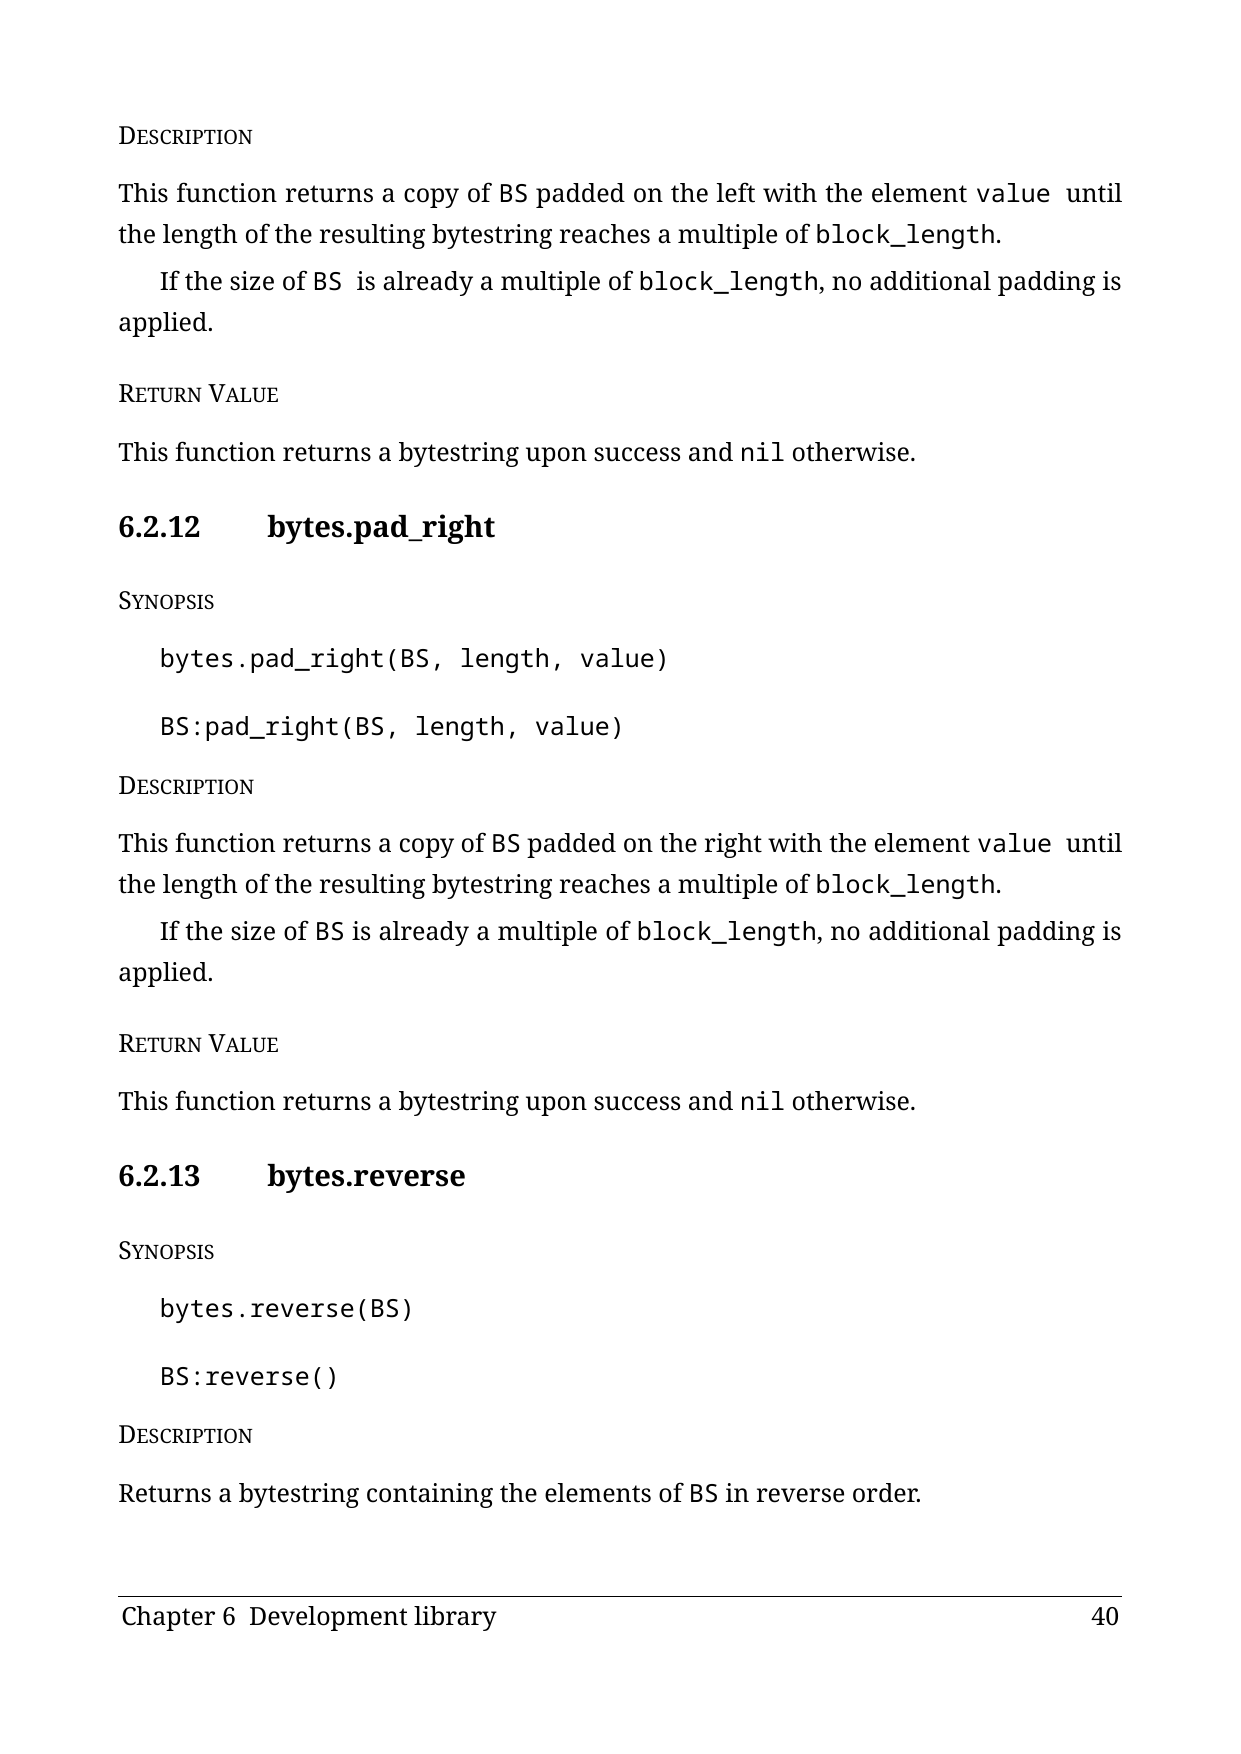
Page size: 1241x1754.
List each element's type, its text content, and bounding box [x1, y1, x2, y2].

text BS:reverse() [159, 1358, 1122, 1393]
text If the size of BS is already a multiple of block_length, no additional padding is applied. [118, 913, 1122, 988]
text bytes.pad_right(BS, length, value) [159, 641, 1122, 675]
subtitle Description [118, 118, 1122, 152]
text If the size of BS is already a multiple of block_length, no additional padding is applied. [118, 264, 1122, 338]
text This function returns a bytestring upon success and nil otherwise. [118, 434, 1122, 468]
subtitle bytes.reverse [118, 1156, 1122, 1195]
subtitle Description [118, 1417, 1122, 1451]
text This function returns a copy of BS padded on the right with the element value until the length of the resulting bytestring reaches a multiple of block_length. [118, 826, 1122, 901]
subtitle Description [118, 768, 1122, 802]
text BS:pad_right(BS, length, value) [159, 709, 1122, 743]
subtitle Return Value [118, 376, 1122, 410]
text This function returns a copy of BS padded on the left with the element value until the length of the resulting bytestring reaches a multiple of block_length. [118, 176, 1122, 251]
subtitle bytes.pad_right [118, 506, 1122, 546]
subtitle Synopsis [118, 1232, 1122, 1266]
text Returns a bytestring containing the elements of BS in reverse order. [118, 1475, 1122, 1509]
text This function returns a bytestring upon success and nil otherwise. [118, 1084, 1122, 1118]
subtitle Synopsis [118, 583, 1122, 616]
subtitle Return Value [118, 1026, 1122, 1060]
text bytes.reverse(BS) [159, 1290, 1122, 1324]
